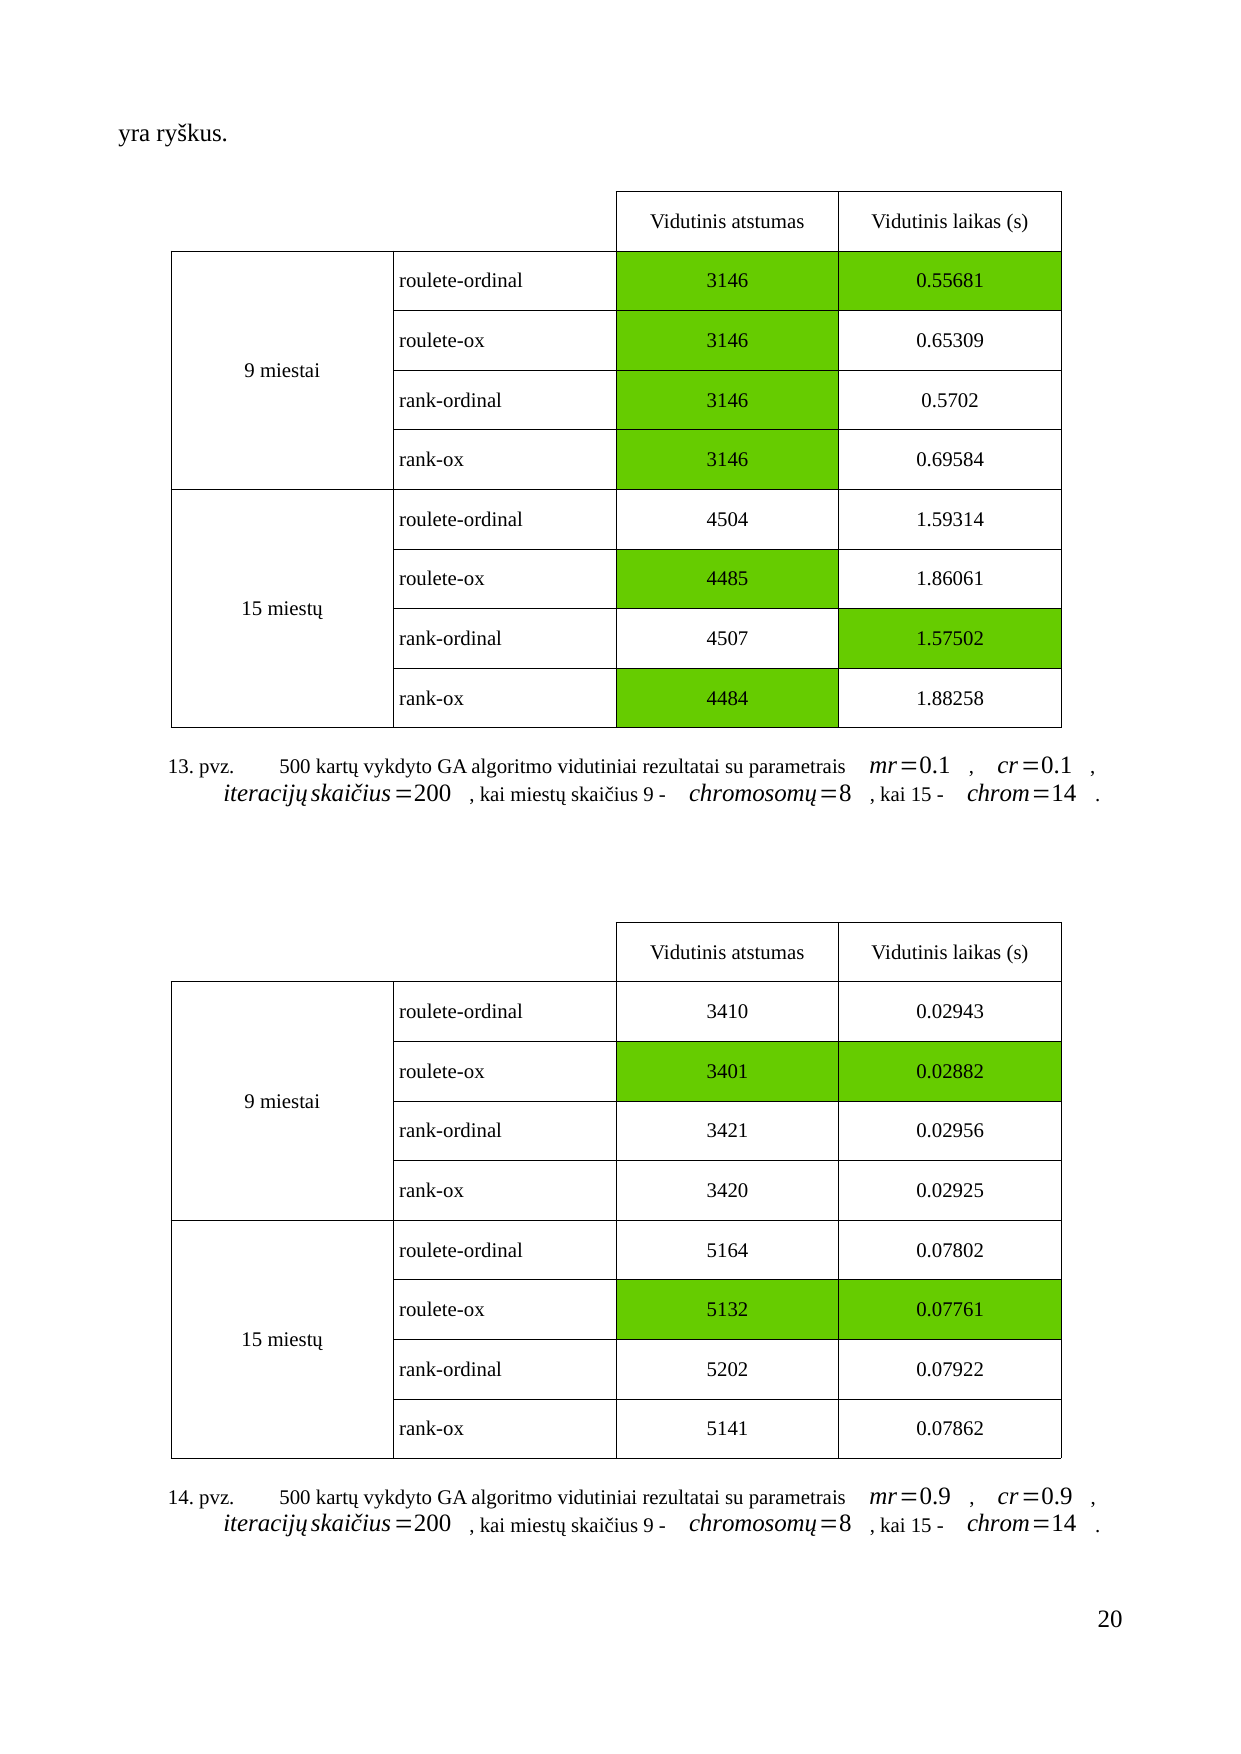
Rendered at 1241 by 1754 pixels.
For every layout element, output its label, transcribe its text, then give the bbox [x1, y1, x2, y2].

table_cell rank-ox [394, 1400, 616, 1458]
table_cell 1.59314 [839, 490, 1061, 548]
table_cell 15 miestų [172, 490, 393, 727]
table_cell roulete-ox [394, 311, 616, 370]
table_cell rank-ox [394, 669, 616, 727]
table_header Vidutinis atstumas [617, 192, 838, 251]
table_cell 3410 [617, 982, 838, 1041]
table_cell 0.02882 [839, 1042, 1061, 1101]
text Naudojant koeficientą (12 pav.) matyti, kad OX rekombinacijos metodas duoda geresnius rezultatus nei kelintinės išraiškos rekombinacija. Naudojant OX rekombinacija, ruletės ir rango parinkimo metodų rezultatai praktiškai nesiskiria, gaunamas vidutinis atstumas – 4485, o laikas – 1.87s. Lyginant 11 pav. ir 12 pav. grafikus matyti, kad po 100 GA algoritmo iteracijų trumpiausi maršrutai yra apie 5300 ir apie 4580, todėl mažo koeficiento pranašumas yra ryškus. [118, 118, 1122, 147]
table_cell 3421 [617, 1102, 838, 1160]
table_cell 3420 [617, 1161, 838, 1220]
table_header Vidutinis laikas (s) [839, 923, 1061, 981]
table_header [118, 185, 1122, 733]
table_cell roulete-ox [394, 550, 616, 608]
table_cell 5164 [617, 1221, 838, 1279]
table_cell roulete-ordinal [394, 252, 616, 310]
table_cell 4507 [617, 609, 838, 668]
table_header [171, 191, 393, 251]
table_cell roulete-ordinal [394, 490, 616, 548]
table_cell 500 kartų vykdyto GA algoritmo vidutiniai rezultatai su parametrais , , , kai miestų skaičius 9 - , kai 15 - . [118, 1464, 1122, 1556]
table_cell 0.02956 [839, 1102, 1061, 1160]
table_cell 500 kartų vykdyto GA algoritmo vidutiniai rezultatai su parametrais , , , kai miestų skaičius 9 - , kai 15 - . [118, 733, 1122, 825]
table_cell 3401 [617, 1042, 838, 1101]
table_cell 3146 [617, 252, 838, 310]
table_cell 5132 [617, 1280, 838, 1339]
table_header Vidutinis atstumas [617, 923, 838, 981]
table_cell roulete-ordinal [394, 1221, 616, 1279]
table_cell 0.07922 [839, 1340, 1061, 1398]
table_cell 1.86061 [839, 550, 1061, 608]
table_cell 9 miestai [172, 982, 393, 1220]
table_cell 4484 [617, 669, 838, 727]
table_cell roulete-ordinal [394, 982, 616, 1041]
table_cell rank-ordinal [394, 1340, 616, 1398]
table_cell 3146 [617, 371, 838, 429]
table_cell 9 miestai [172, 252, 393, 489]
table_cell rank-ox [394, 1161, 616, 1220]
table_cell 5202 [617, 1340, 838, 1398]
table_cell roulete-ox [394, 1042, 616, 1101]
table_cell 4504 [617, 490, 838, 548]
table_header [393, 922, 616, 981]
table_cell 0.69584 [839, 430, 1061, 489]
table_cell 0.07802 [839, 1221, 1061, 1279]
table_header [171, 922, 393, 981]
table_cell 3146 [617, 430, 838, 489]
table_header [118, 916, 1122, 1464]
table_cell 4485 [617, 550, 838, 608]
table_header Vidutinis laikas (s) [839, 192, 1061, 251]
table_cell rank-ordinal [394, 609, 616, 668]
table_cell 3146 [617, 311, 838, 370]
table_cell 15 miestų [172, 1221, 393, 1458]
table_cell 0.07862 [839, 1400, 1061, 1458]
table_cell 0.55681 [839, 252, 1061, 310]
table_cell 1.88258 [839, 669, 1061, 727]
table_cell rank-ox [394, 430, 616, 489]
table_cell 0.07761 [839, 1280, 1061, 1339]
table_cell 0.65309 [839, 311, 1061, 370]
table_cell 0.02943 [839, 982, 1061, 1041]
table_header [393, 191, 616, 251]
table_cell rank-ordinal [394, 1102, 616, 1160]
table_cell 0.02925 [839, 1161, 1061, 1220]
table_cell 1.57502 [839, 609, 1061, 668]
table_cell 0.5702 [839, 371, 1061, 429]
table_cell roulete-ox [394, 1280, 616, 1339]
table_cell 5141 [617, 1400, 838, 1458]
table_cell rank-ordinal [394, 371, 616, 429]
